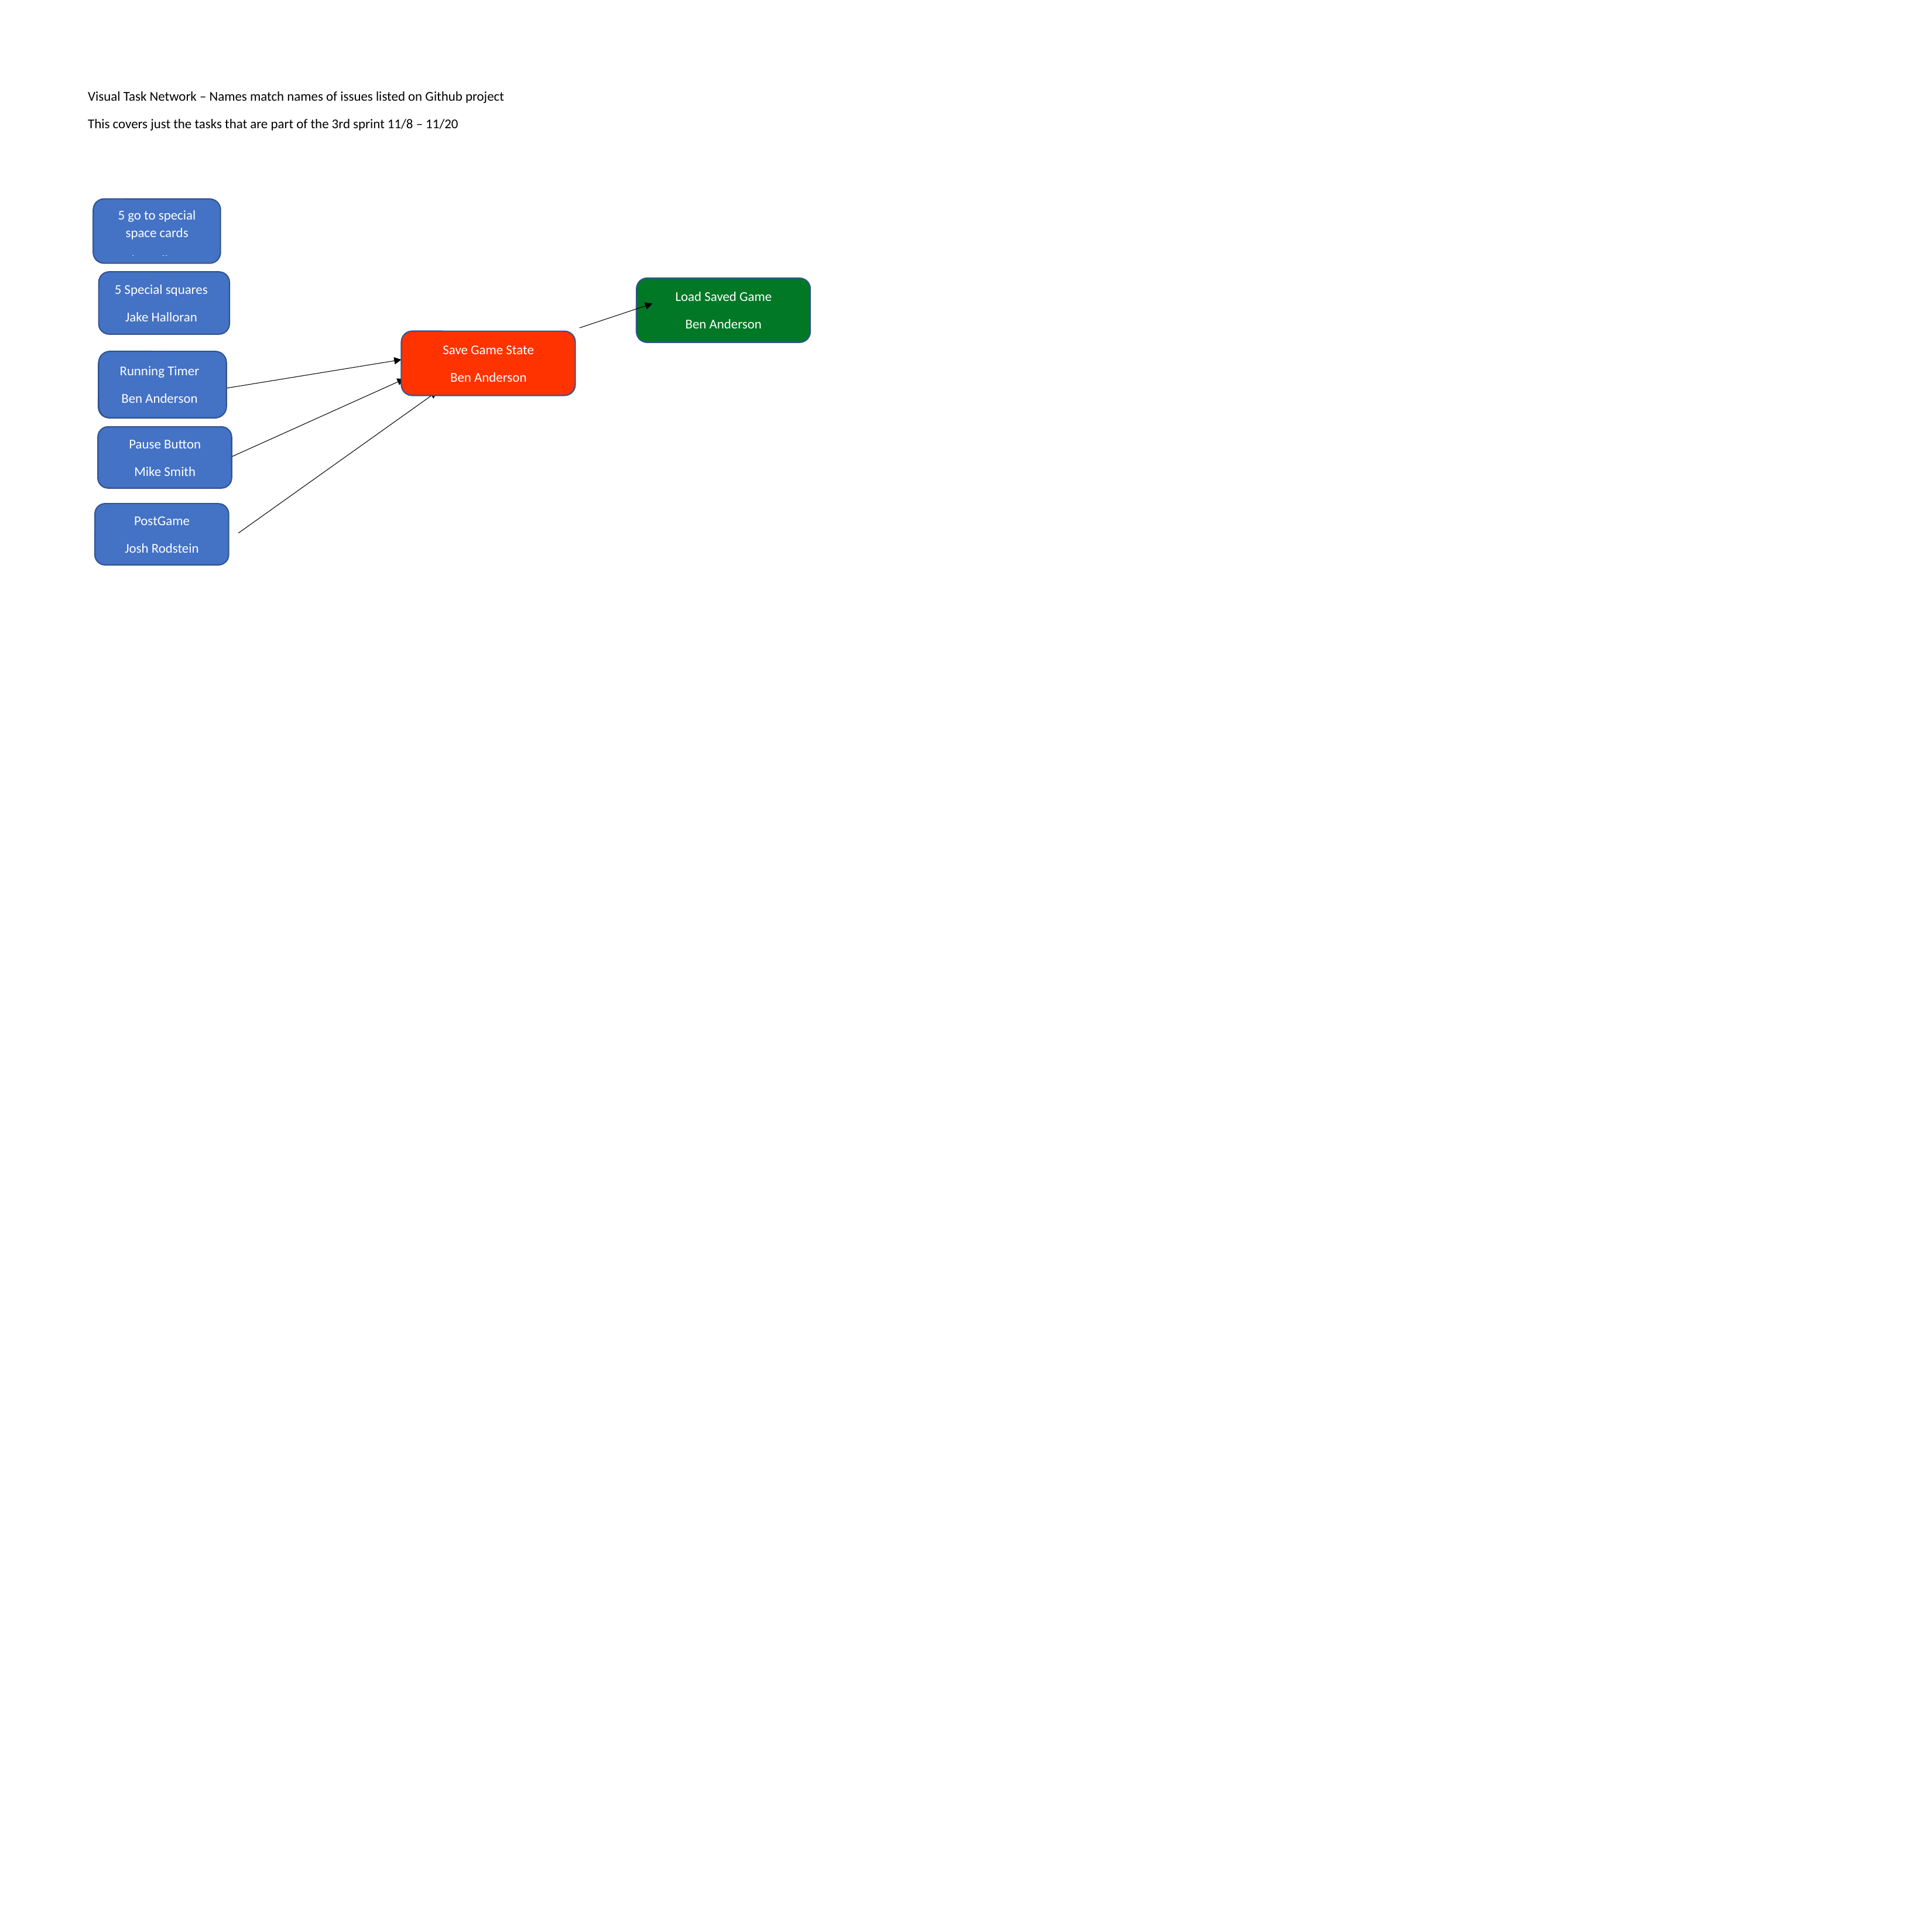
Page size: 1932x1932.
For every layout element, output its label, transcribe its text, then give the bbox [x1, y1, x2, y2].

text Ben Anderson [108, 390, 211, 406]
text 5 go to special space cards [105, 207, 208, 241]
text Visual Task Network – Names match names of issues listed on Github project [88, 88, 1844, 104]
text PostGame [107, 512, 217, 529]
text Save Game State [413, 341, 563, 358]
text Jake Halloran [108, 309, 215, 325]
text Post game [1305, 284, 1530, 300]
text Ben Anderson [413, 369, 563, 385]
text Mike Smith [109, 463, 220, 479]
text Running Timer [108, 362, 211, 379]
text Josh [1305, 311, 1530, 328]
text This covers just the tasks that are part of the 3rd sprint 11/8 – 11/20 [88, 115, 1844, 132]
text 5 Special squares [108, 281, 215, 297]
text Pause Button [109, 436, 220, 452]
text Josh Rodstein [107, 540, 217, 556]
text Jake Halloran [105, 252, 208, 256]
text Ben Anderson [648, 316, 799, 332]
text Load Saved Game [648, 288, 799, 304]
